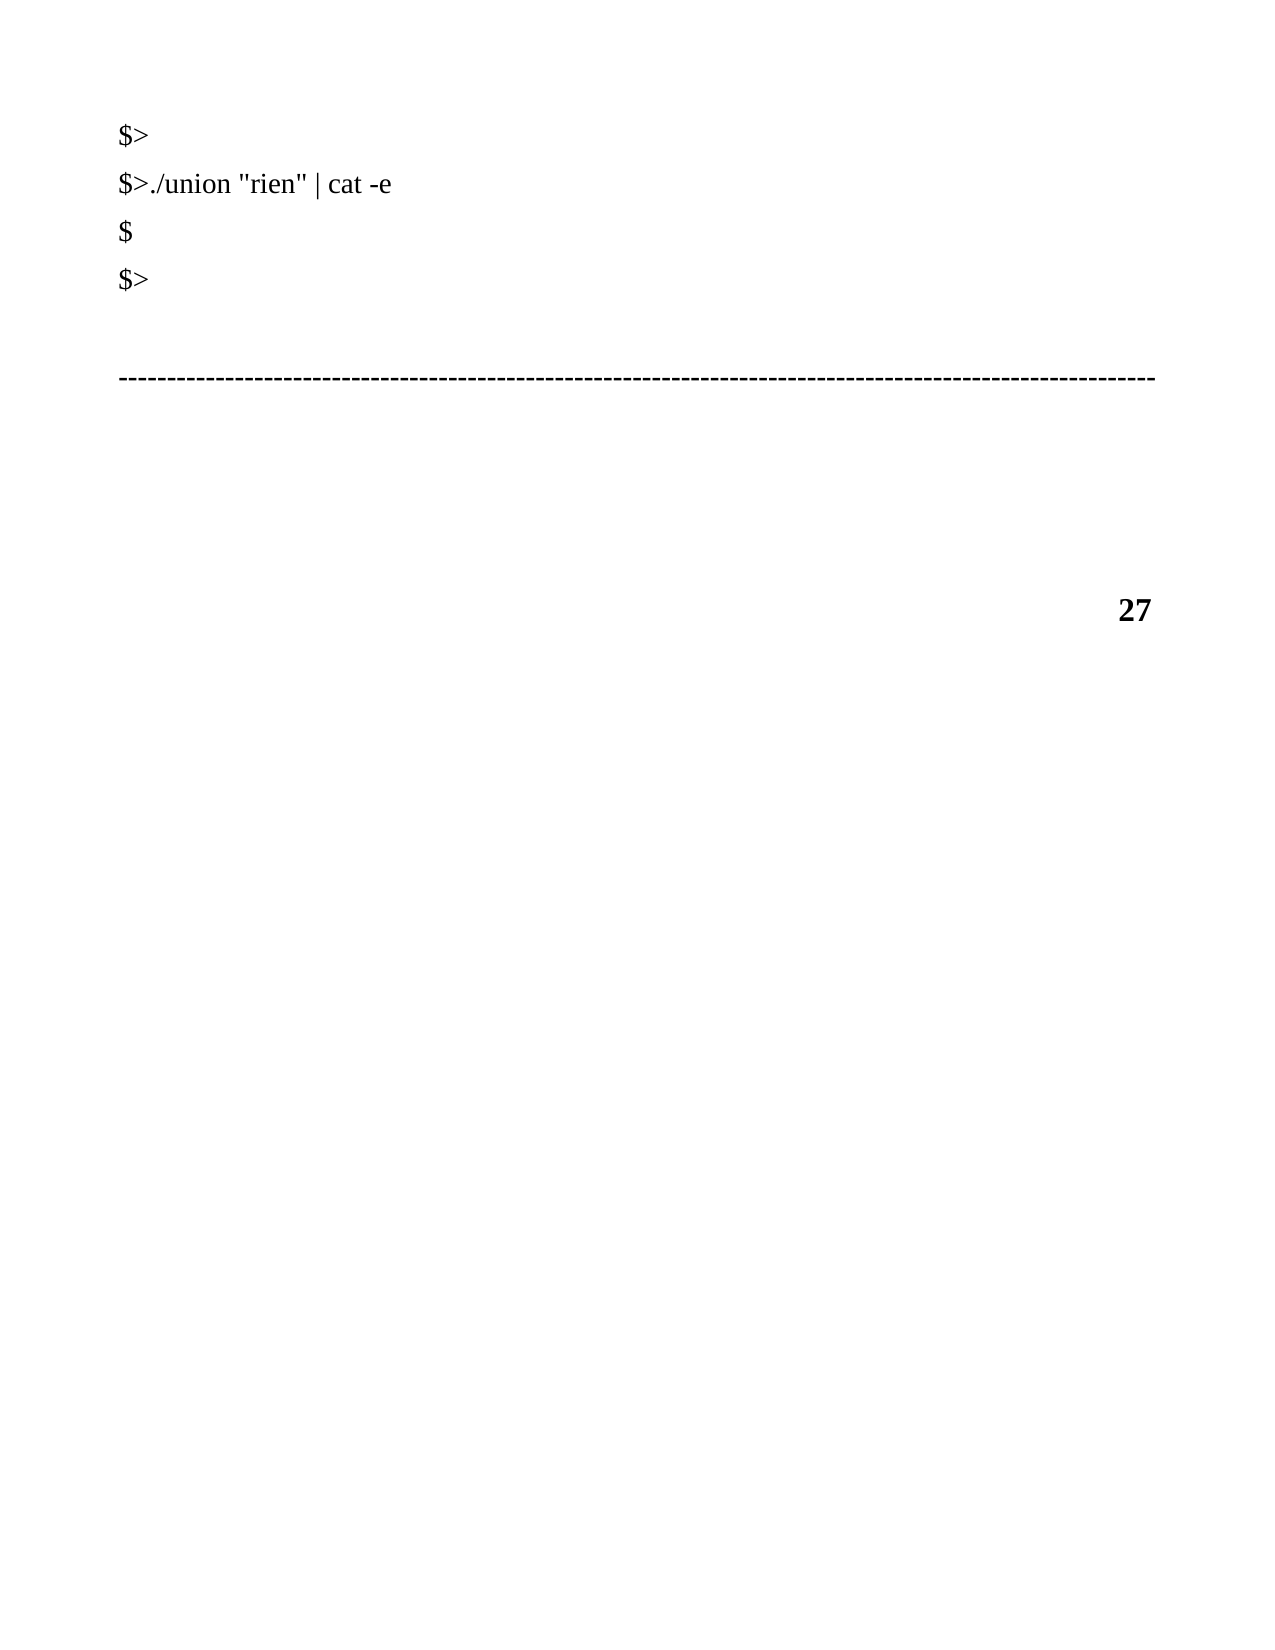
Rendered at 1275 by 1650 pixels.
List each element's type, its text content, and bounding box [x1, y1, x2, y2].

text 27 [118, 590, 1157, 628]
text $> [118, 118, 1157, 152]
text ----------------------------------------------------------------------------------------------------------- [118, 359, 1157, 392]
text $> [118, 262, 1157, 296]
text $ [118, 214, 1157, 248]
text $>./union "rien" | cat -e [118, 166, 1157, 200]
